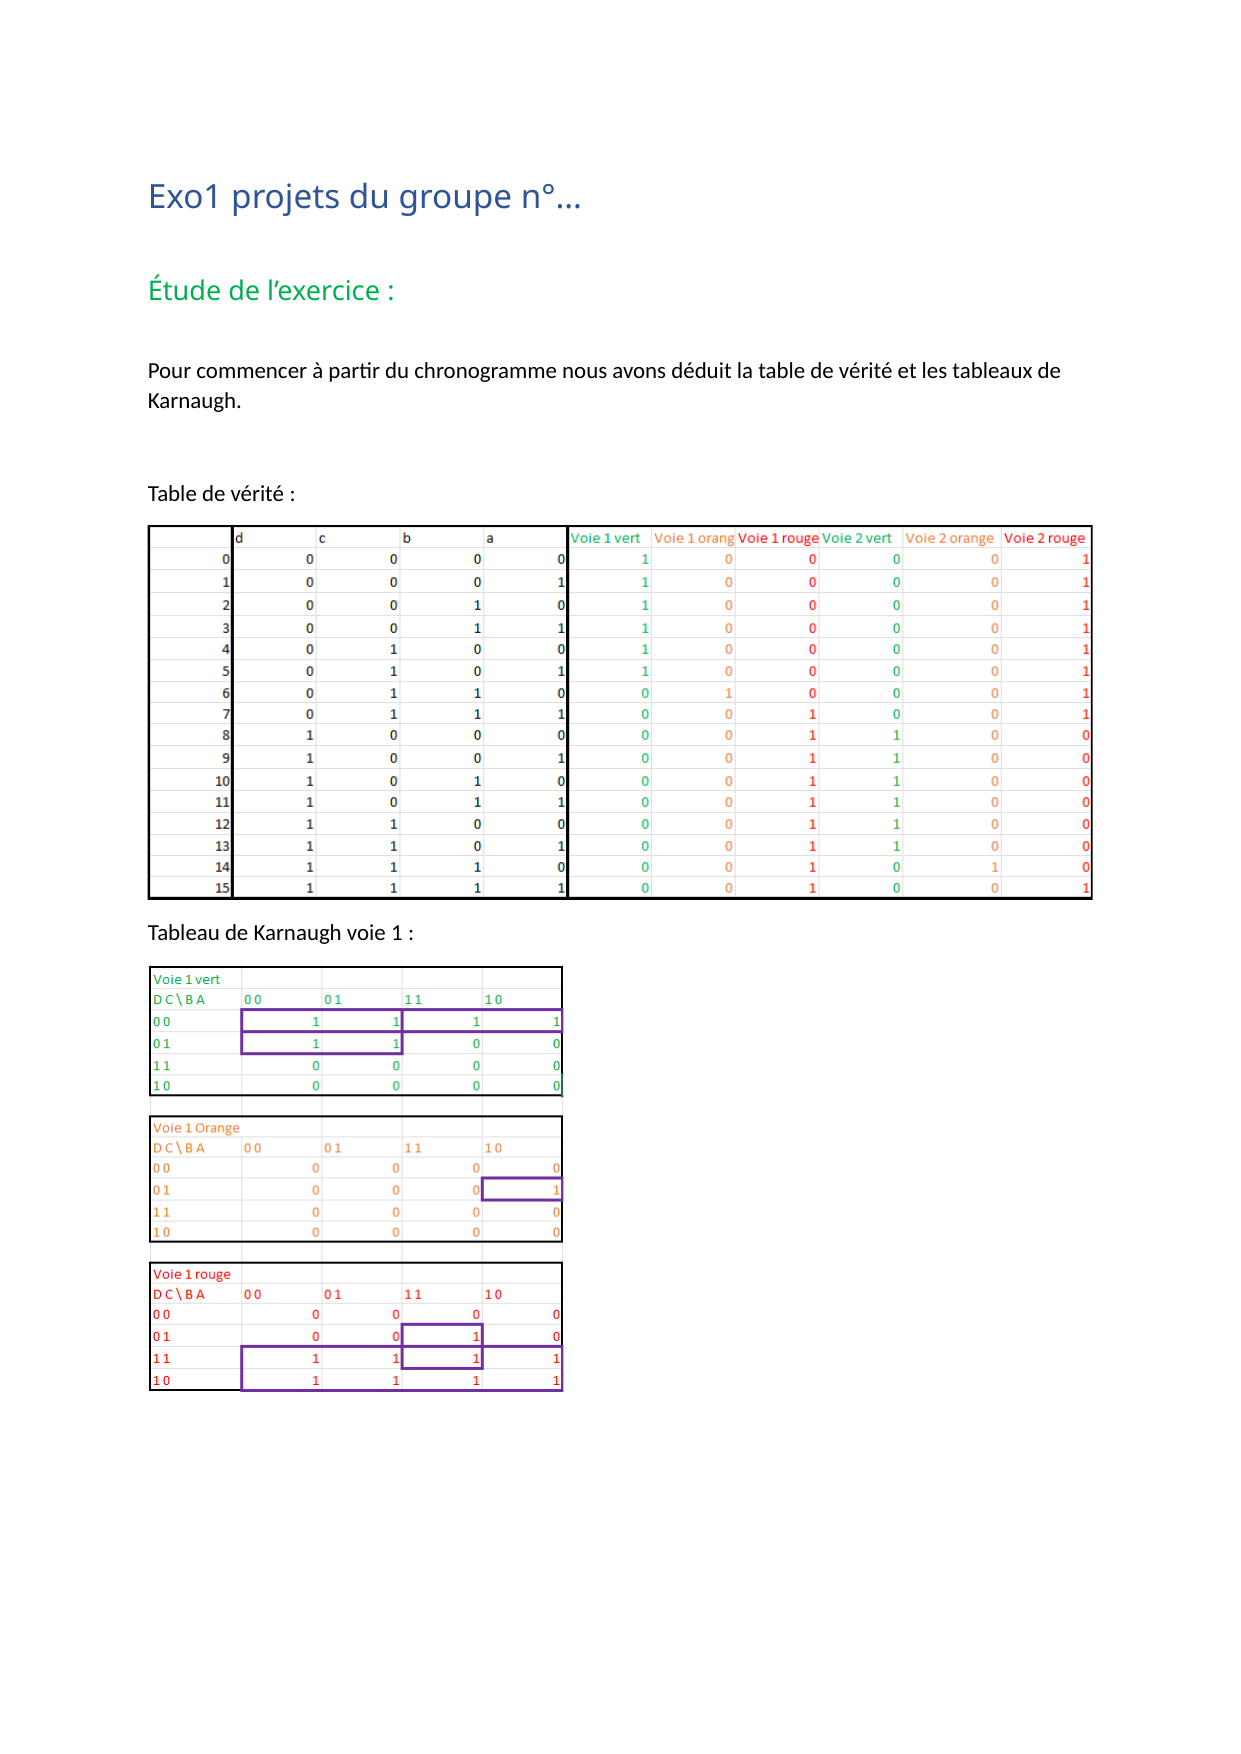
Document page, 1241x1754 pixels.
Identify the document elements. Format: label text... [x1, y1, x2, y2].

subtitle Étude de l’exercice : [148, 271, 1093, 308]
text Tableau de Karnaugh voie 1 : [148, 918, 1093, 946]
text Table de vérité : [148, 479, 1093, 507]
text Pour commencer à partir du chronogramme nous avons déduit la table de vérité et les tableaux de Karnaugh. [148, 357, 1093, 414]
subtitle Exo1 projets du groupe n°… [148, 173, 1093, 218]
